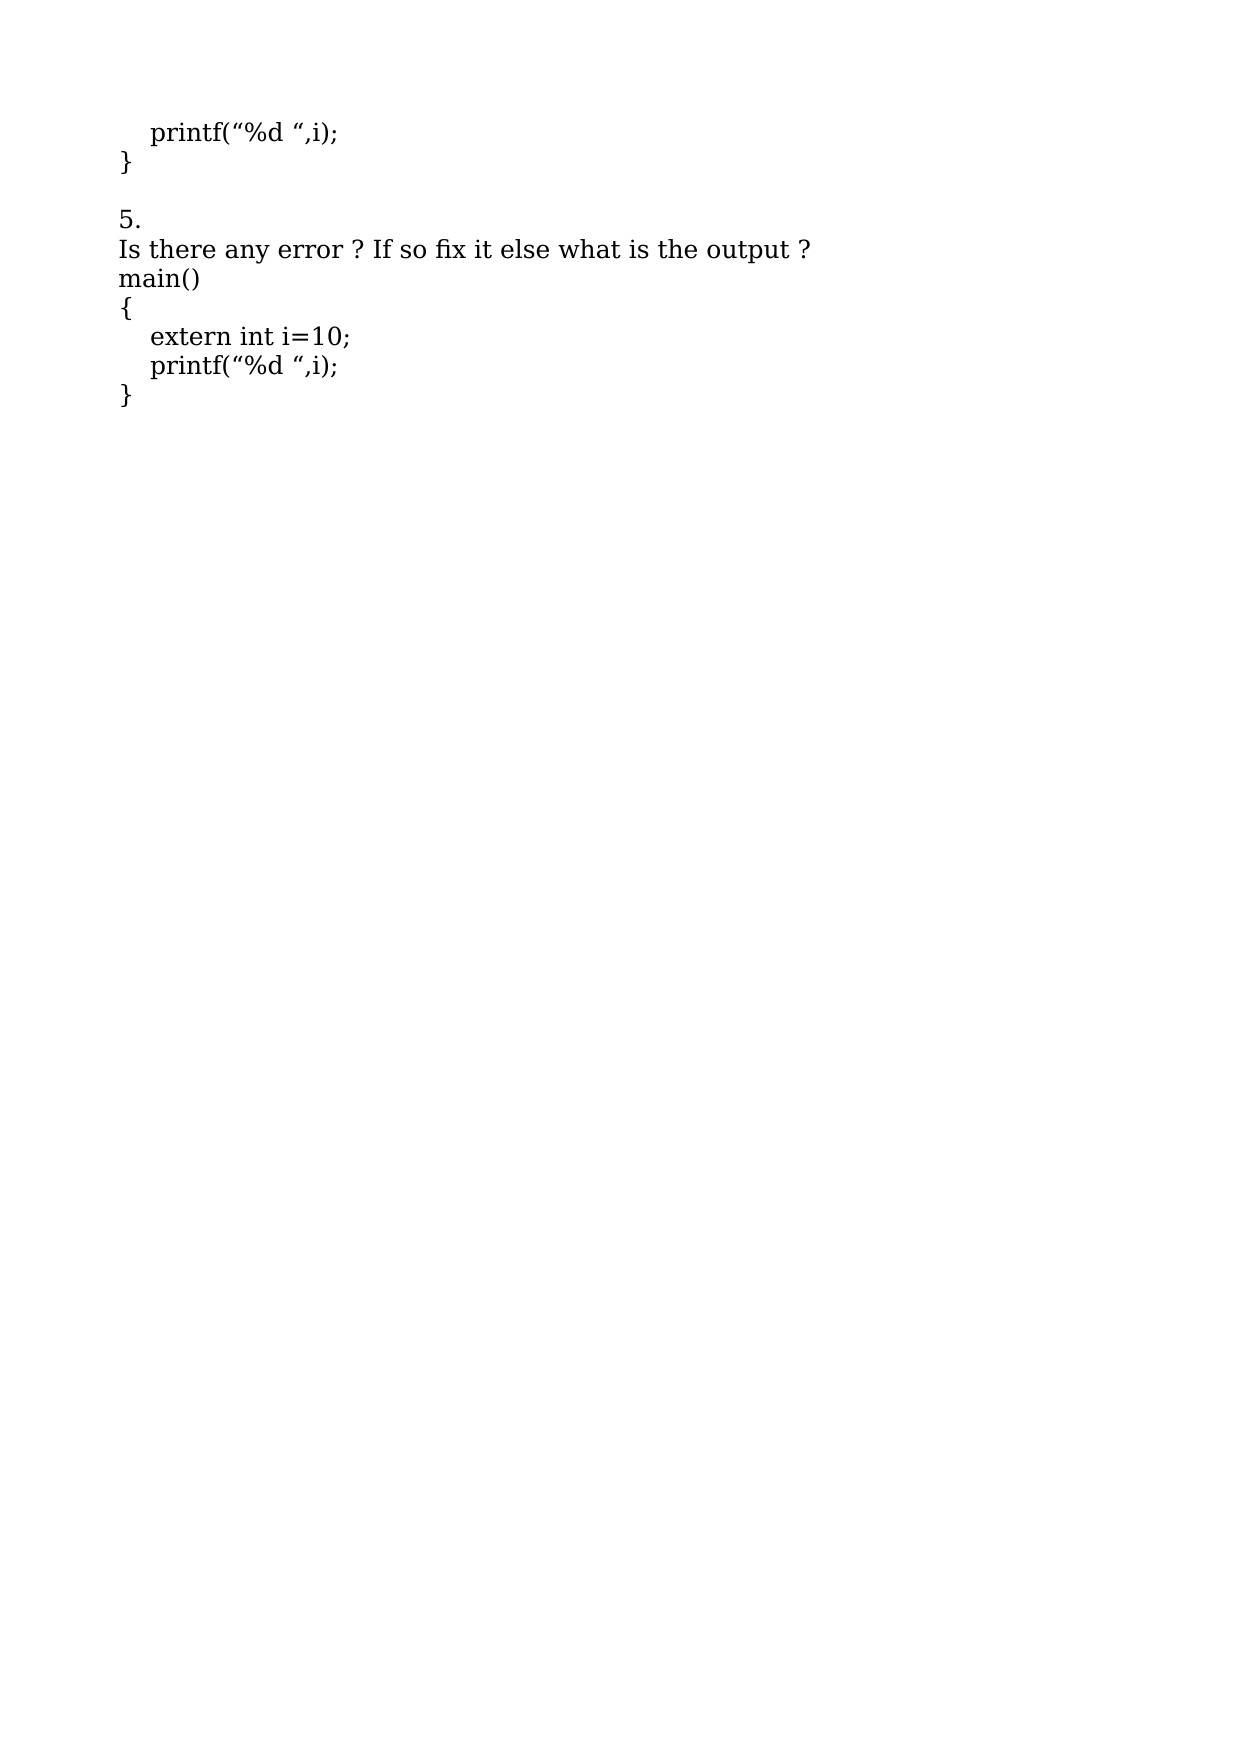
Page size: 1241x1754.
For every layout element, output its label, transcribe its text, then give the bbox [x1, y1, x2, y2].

text { [118, 293, 1122, 322]
text main() [118, 264, 1122, 293]
text printf(“%d “,i); [118, 118, 1122, 147]
text printf(“%d “,i); [118, 351, 1122, 381]
text extern int i=10; [118, 322, 1122, 351]
text } [118, 381, 1122, 410]
text Is there any error ? If so fix it else what is the output ? [118, 235, 1122, 264]
text 5. [118, 206, 1122, 235]
text } [118, 147, 1122, 176]
